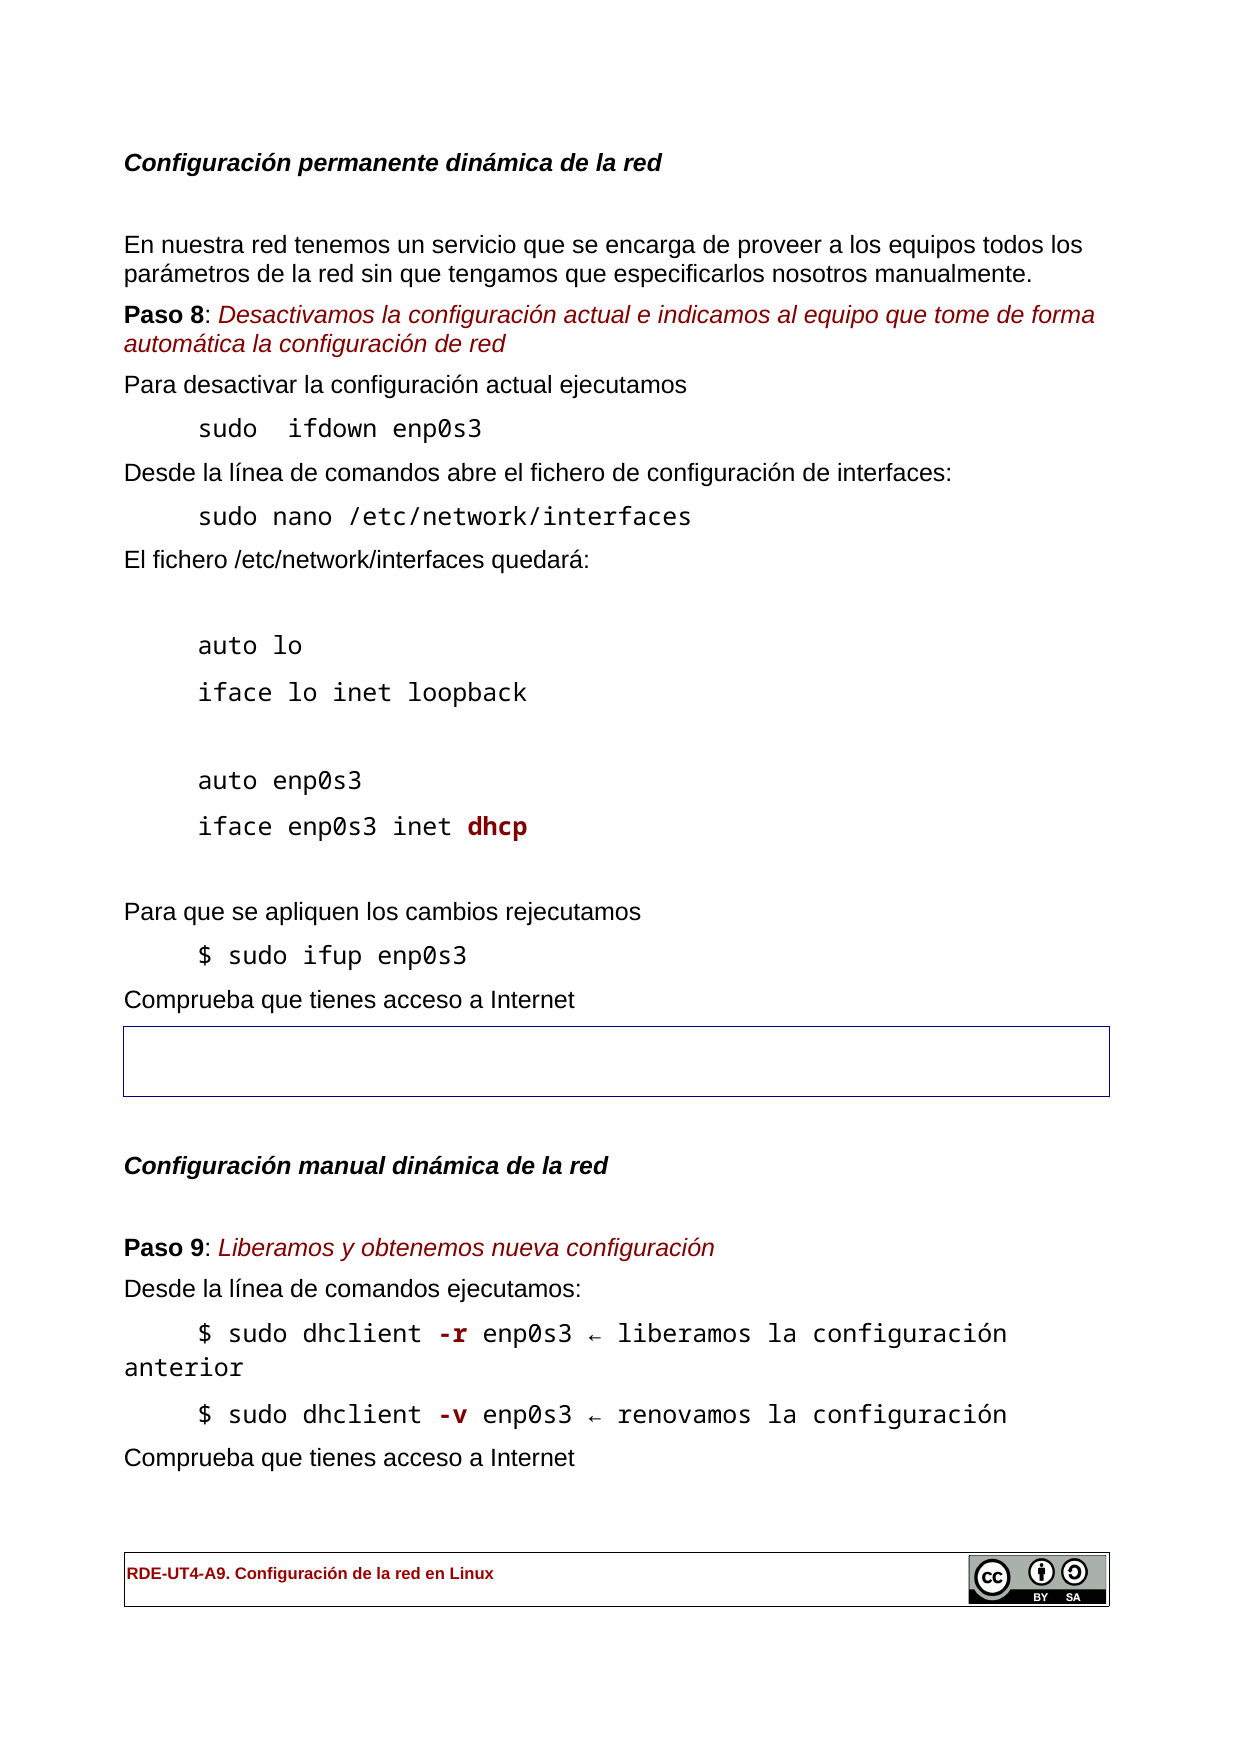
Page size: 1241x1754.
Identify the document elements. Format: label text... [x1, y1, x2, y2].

text En nuestra red tenemos un servicio que se encarga de proveer a los equipos todos los parámetros de la red sin que tengamos que especificarlos nosotros manualmente. [123, 230, 1109, 287]
text auto lo [197, 628, 1109, 662]
text Desde la línea de comandos ejecutamos: [123, 1274, 1109, 1303]
text Paso 8: Desactivamos la configuración actual e indicamos al equipo que tome de forma automática la configuración de red [123, 300, 1109, 357]
text sudo nano /etc/network/interfaces [197, 499, 1109, 533]
text Para desactivar la configuración actual ejecutamos [123, 370, 1109, 399]
text $ sudo dhclient -r enp0s3 ← liberamos la configuración anterior [123, 1316, 1109, 1384]
text $ sudo ifup enp0s3 [123, 938, 1109, 972]
picture [968, 1555, 1107, 1604]
table_header [124, 1027, 1109, 1096]
text $ sudo dhclient -v enp0s3 ← renovamos la configuración [123, 1396, 1109, 1430]
subtitle Configuración permanente dinámica de la red [123, 148, 1109, 176]
text Desde la línea de comandos abre el fichero de configuración de interfaces: [123, 458, 1109, 486]
text Paso 9: Liberamos y obtenemos nueva configuración [123, 1233, 1109, 1262]
text iface enp0s3 inet dhcp [197, 809, 1109, 843]
text sudo ifdown enp0s3 [123, 411, 1109, 445]
text iface lo inet loopback [197, 674, 1109, 709]
text auto enp0s3 [197, 762, 1109, 796]
text El fichero /etc/network/interfaces quedará: [123, 546, 1109, 574]
text Comprueba que tienes acceso a Internet [123, 1443, 1109, 1472]
text Comprueba que tienes acceso a Internet [123, 984, 1109, 1013]
subtitle Configuración manual dinámica de la red [123, 1151, 1109, 1179]
text Para que se apliquen los cambios rejecutamos [123, 897, 1109, 926]
